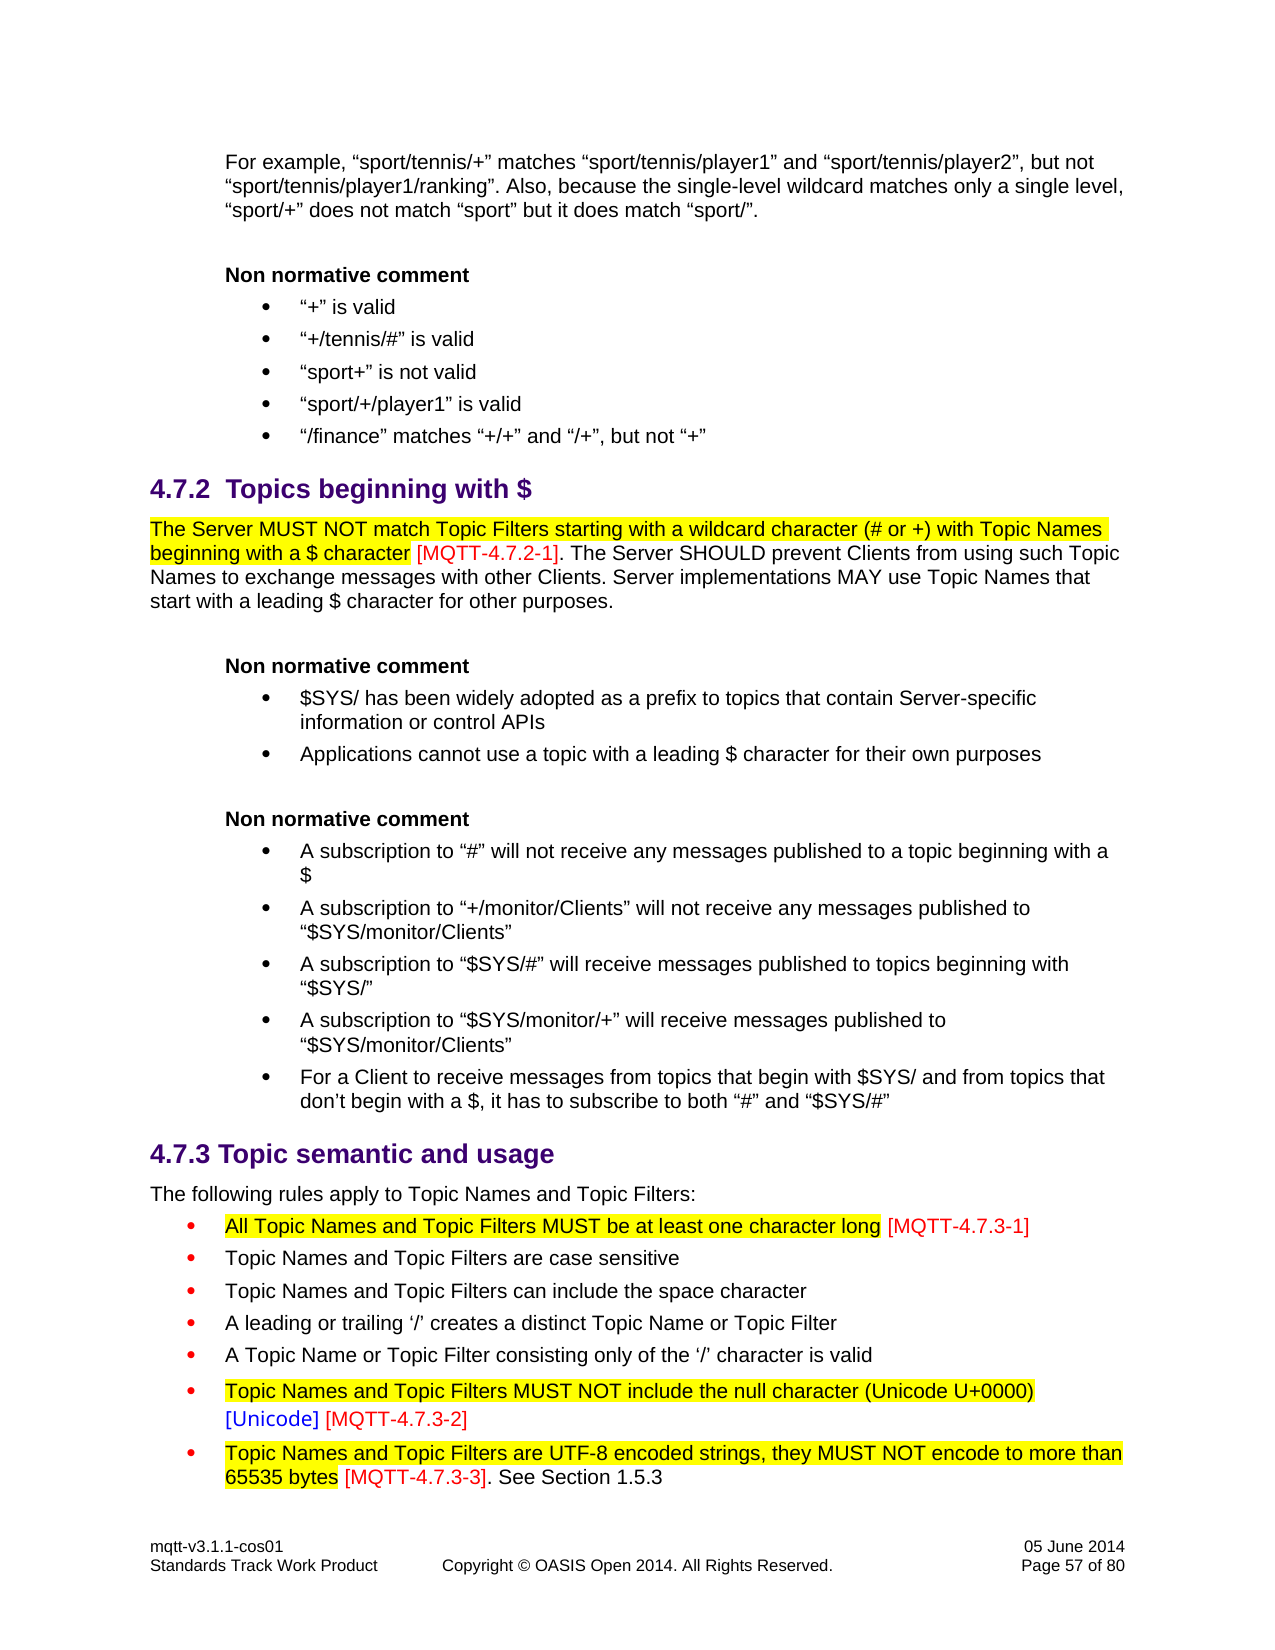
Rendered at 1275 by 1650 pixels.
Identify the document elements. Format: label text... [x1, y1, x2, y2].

list A subscription to “$SYS/monitor/+” will receive messages published to “$SYS/monitor/Clients” [262, 1008, 1125, 1056]
list “+” is valid [262, 295, 1125, 319]
text For example, “sport/tennis/+” matches “sport/tennis/player1” and “sport/tennis/player2”, but not “sport/tennis/player1/ranking”. Also, because the single-level wildcard matches only a single level, “sport/+” does not match “sport” but it does match “sport/”. [225, 150, 1125, 222]
list “/finance” matches “+/+” and “/+”, but not “+” [262, 424, 1125, 448]
list A leading or trailing ‘/’ creates a distinct Topic Name or Topic Filter [187, 1311, 1125, 1335]
list A Topic Name or Topic Filter consisting only of the ‘/’ character is valid [187, 1343, 1125, 1367]
list For a Client to receive messages from topics that begin with $SYS/ and from topics that don’t begin with a $, it has to subscribe to both “#” and “$SYS/#” [262, 1065, 1125, 1113]
list $SYS/ has been widely adopted as a prefix to topics that contain Server-specific information or control APIs [262, 686, 1125, 734]
subtitle Topics beginning with $ [150, 473, 1125, 505]
list Topic Names and Topic Filters can include the space character [187, 1278, 1125, 1303]
list Topic Names and Topic Filters are case sensitive [187, 1246, 1125, 1270]
list Topic Names and Topic Filters are UTF-8 encoded strings, they MUST NOT encode to more than 65535 bytes [MQTT-4.7.3-3]. See Section 1.5.3 [187, 1441, 1125, 1489]
text Non normative comment [225, 262, 1125, 286]
list Applications cannot use a topic with a leading $ character for their own purposes [262, 742, 1125, 766]
list A subscription to “#” will not receive any messages published to a topic beginning with a $ [262, 839, 1125, 887]
list “+/tennis/#” is valid [262, 327, 1125, 351]
subtitle Topic semantic and usage [150, 1138, 1125, 1169]
list “sport/+/player1” is valid [262, 392, 1125, 416]
list A subscription to “$SYS/#” will receive messages published to topics beginning with “$SYS/” [262, 952, 1125, 1000]
list All Topic Names and Topic Filters MUST be at least one character long [MQTT-4.7.3-1] [187, 1214, 1125, 1238]
text Non normative comment [225, 654, 1125, 678]
text The following rules apply to Topic Names and Topic Filters: [150, 1181, 1125, 1205]
list Topic Names and Topic Filters MUST NOT include the null character (Unicode U+0000) [Unicode] [MQTT-4.7.3-2] [187, 1376, 1125, 1433]
text The Server MUST NOT match Topic Filters starting with a wildcard character (# or +) with Topic Names beginning with a $ character [MQTT-4.7.2-1]. The Server SHOULD prevent Clients from using such Topic Names to exchange messages with other Clients. Server implementations MAY use Topic Names that start with a leading $ character for other purposes. [150, 517, 1125, 613]
list A subscription to “+/monitor/Clients” will not receive any messages published to “$SYS/monitor/Clients” [262, 896, 1125, 944]
text Non normative comment [225, 807, 1125, 831]
list “sport+” is not valid [262, 359, 1125, 384]
